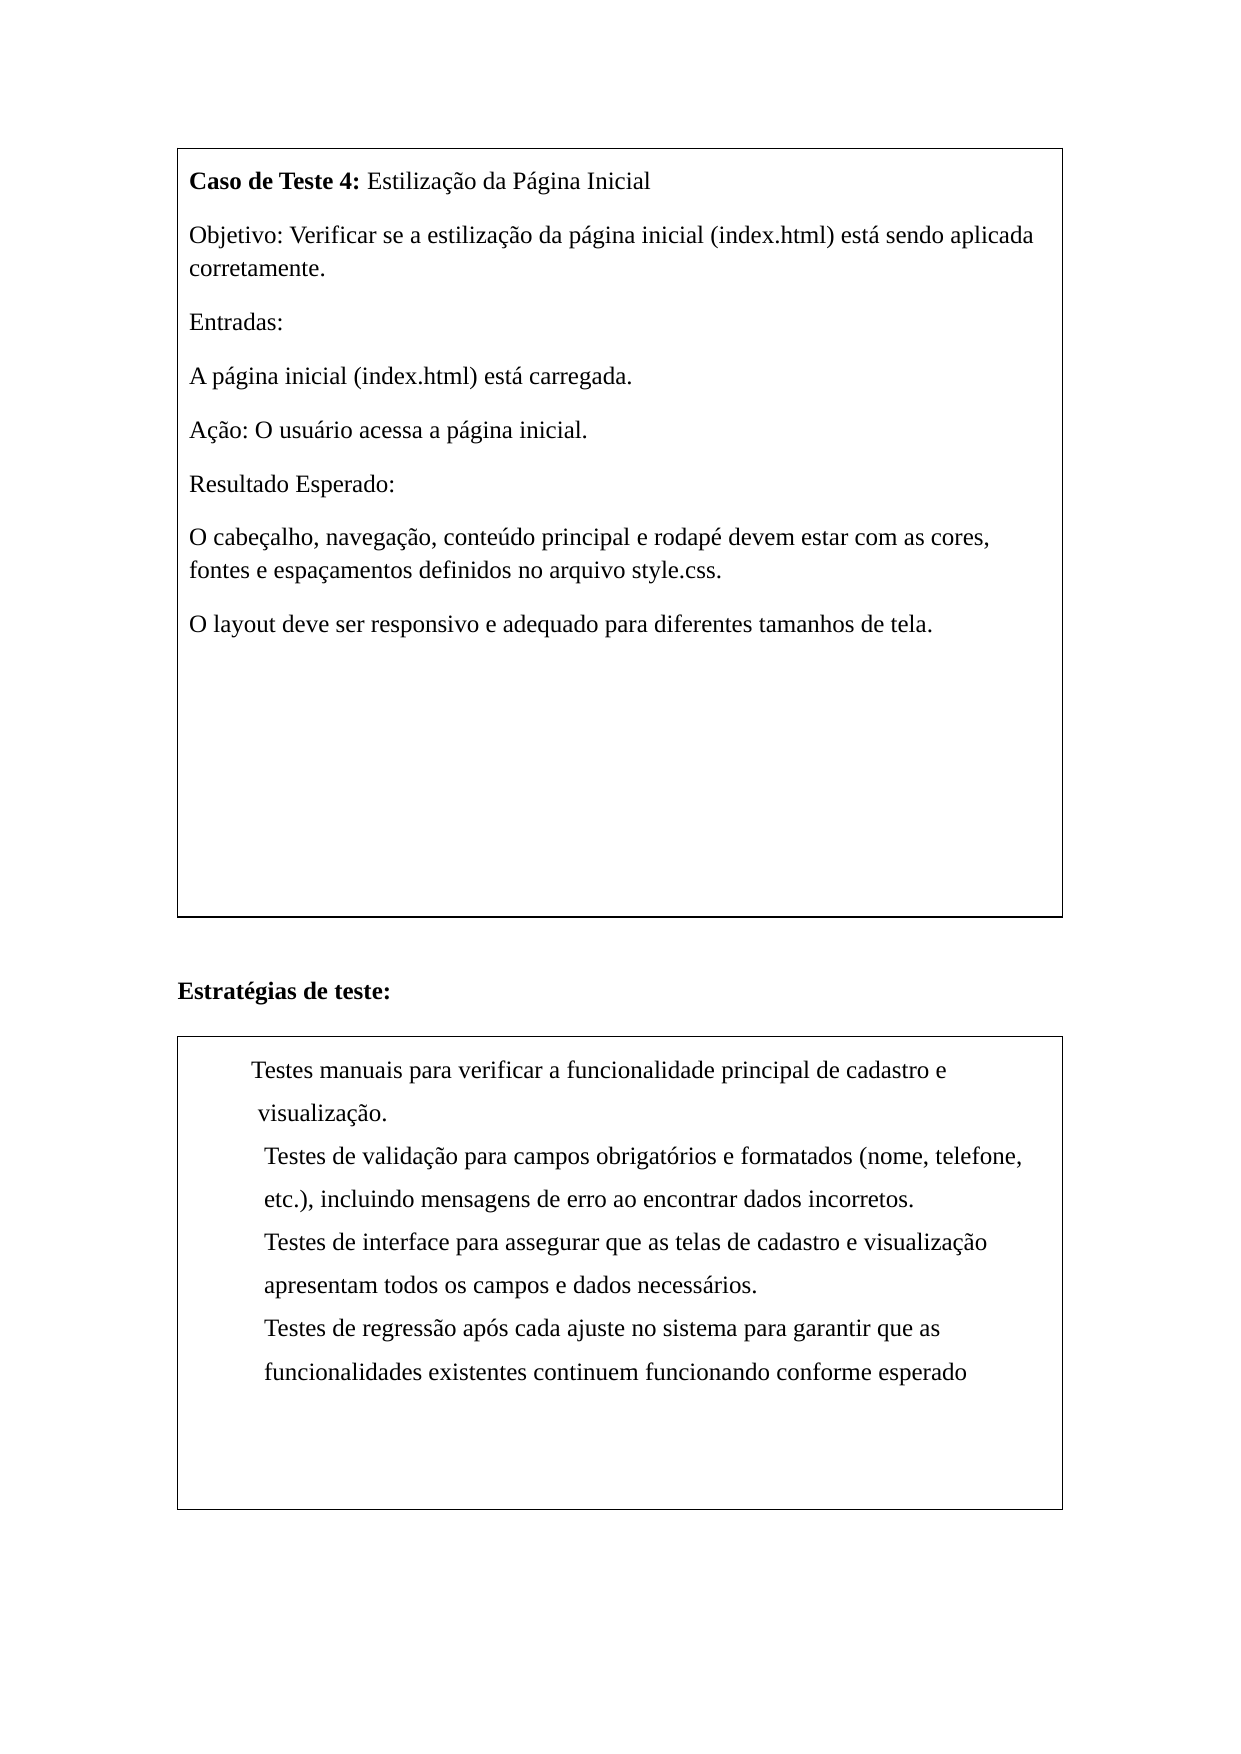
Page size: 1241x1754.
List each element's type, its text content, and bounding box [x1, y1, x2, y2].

table_header Testes manuais para verificar a funcionalidade principal de cadastro e visualização. Testes de validação para campos obrigatórios e formatados (nome, telefone, etc.), incluindo mensagens de erro ao encontrar dados incorretos. Testes de interface para assegurar que as telas de cadastro e visualização apresentam todos os campos e dados necessários. Testes de regressão após cada ajuste no sistema para garantir que as funcionalidades existentes continuem funcionando conforme esperado [178, 1037, 1062, 1509]
text Estratégias de teste: [177, 976, 1063, 1005]
table_header Caso de Teste 4: Estilização da Página Inicial Objetivo: Verificar se a estilização da página inicial (index.html) está sendo aplicada corretamente. Entradas: A página inicial (index.html) está carregada. Ação: O usuário acessa a página inicial. Resultado Esperado: O cabeçalho, navegação, conteúdo principal e rodapé devem estar com as cores, fontes e espaçamentos definidos no arquivo style.css. O layout deve ser responsivo e adequado para diferentes tamanhos de tela. [178, 149, 1062, 916]
